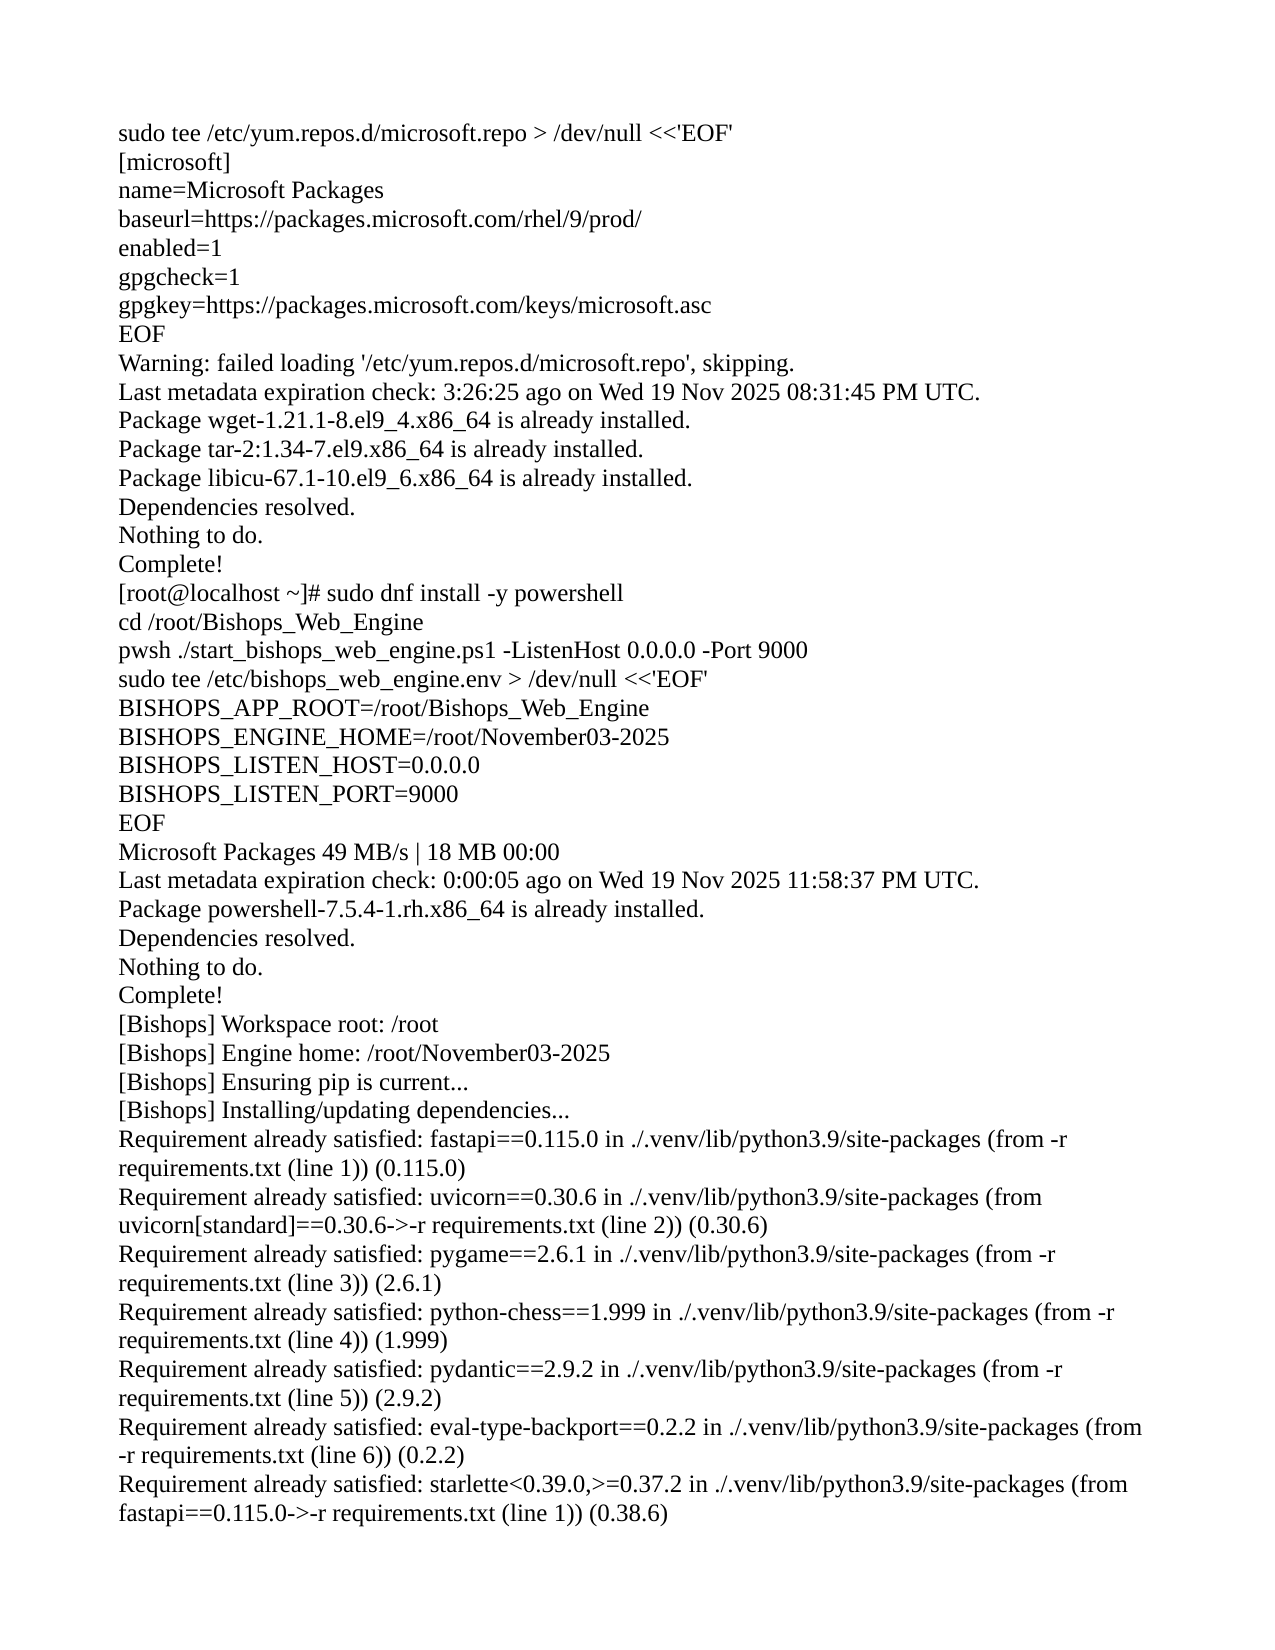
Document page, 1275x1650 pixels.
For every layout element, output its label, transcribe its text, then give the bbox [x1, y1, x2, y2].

text Last metadata expiration check: 0:00:05 ago on Wed 19 Nov 2025 11:58:37 PM UTC. [118, 866, 1157, 894]
text Requirement already satisfied: pydantic==2.9.2 in ./.venv/lib/python3.9/site-packages (from -r requirements.txt (line 5)) (2.9.2) [118, 1354, 1157, 1412]
text Requirement already satisfied: starlette<0.39.0,>=0.37.2 in ./.venv/lib/python3.9/site-packages (from fastapi==0.115.0->-r requirements.txt (line 1)) (0.38.6) [118, 1469, 1157, 1527]
text Dependencies resolved. [118, 492, 1157, 521]
text [Bishops] Engine home: /root/November03-2025 [118, 1038, 1157, 1067]
text cd /root/Bishops_Web_Engine [118, 607, 1157, 636]
text baseurl=https://packages.microsoft.com/rhel/9/prod/ [118, 204, 1157, 233]
text name=Microsoft Packages [118, 176, 1157, 204]
text Complete! [118, 981, 1157, 1009]
text Nothing to do. [118, 521, 1157, 549]
text BISHOPS_LISTEN_PORT=9000 [118, 779, 1157, 808]
text [Bishops] Workspace root: /root [118, 1009, 1157, 1038]
text sudo tee /etc/bishops_web_engine.env > /dev/null <<'EOF' [118, 664, 1157, 693]
text pwsh ./start_bishops_web_engine.ps1 -ListenHost 0.0.0.0 -Port 9000 [118, 636, 1157, 664]
text [Bishops] Installing/updating dependencies... [118, 1096, 1157, 1124]
text Package powershell-7.5.4-1.rh.x86_64 is already installed. [118, 894, 1157, 923]
text [root@localhost ~]# sudo dnf install -y powershell [118, 578, 1157, 607]
text Last metadata expiration check: 3:26:25 ago on Wed 19 Nov 2025 08:31:45 PM UTC. [118, 377, 1157, 406]
text enabled=1 [118, 233, 1157, 262]
text BISHOPS_ENGINE_HOME=/root/November03-2025 [118, 722, 1157, 751]
text [microsoft] [118, 147, 1157, 176]
text gpgkey=https://packages.microsoft.com/keys/microsoft.asc [118, 291, 1157, 319]
text Package tar-2:1.34-7.el9.x86_64 is already installed. [118, 434, 1157, 463]
text gpgcheck=1 [118, 262, 1157, 291]
text Package libicu-67.1-10.el9_6.x86_64 is already installed. [118, 463, 1157, 492]
text Dependencies resolved. [118, 923, 1157, 952]
text Requirement already satisfied: eval-type-backport==0.2.2 in ./.venv/lib/python3.9/site-packages (from -r requirements.txt (line 6)) (0.2.2) [118, 1412, 1157, 1469]
text BISHOPS_APP_ROOT=/root/Bishops_Web_Engine [118, 693, 1157, 722]
text Nothing to do. [118, 952, 1157, 981]
text Warning: failed loading '/etc/yum.repos.d/microsoft.repo', skipping. [118, 348, 1157, 377]
text sudo tee /etc/yum.repos.d/microsoft.repo > /dev/null <<'EOF' [118, 118, 1157, 147]
text BISHOPS_LISTEN_HOST=0.0.0.0 [118, 751, 1157, 779]
text EOF [118, 319, 1157, 348]
text Package wget-1.21.1-8.el9_4.x86_64 is already installed. [118, 406, 1157, 434]
text [Bishops] Ensuring pip is current... [118, 1067, 1157, 1096]
text Requirement already satisfied: python-chess==1.999 in ./.venv/lib/python3.9/site-packages (from -r requirements.txt (line 4)) (1.999) [118, 1297, 1157, 1354]
text Requirement already satisfied: pygame==2.6.1 in ./.venv/lib/python3.9/site-packages (from -r requirements.txt (line 3)) (2.6.1) [118, 1239, 1157, 1297]
text Microsoft Packages 49 MB/s | 18 MB 00:00 [118, 837, 1157, 866]
text Complete! [118, 549, 1157, 578]
text EOF [118, 808, 1157, 837]
text Requirement already satisfied: uvicorn==0.30.6 in ./.venv/lib/python3.9/site-packages (from uvicorn[standard]==0.30.6->-r requirements.txt (line 2)) (0.30.6) [118, 1182, 1157, 1239]
text Requirement already satisfied: fastapi==0.115.0 in ./.venv/lib/python3.9/site-packages (from -r requirements.txt (line 1)) (0.115.0) [118, 1124, 1157, 1182]
